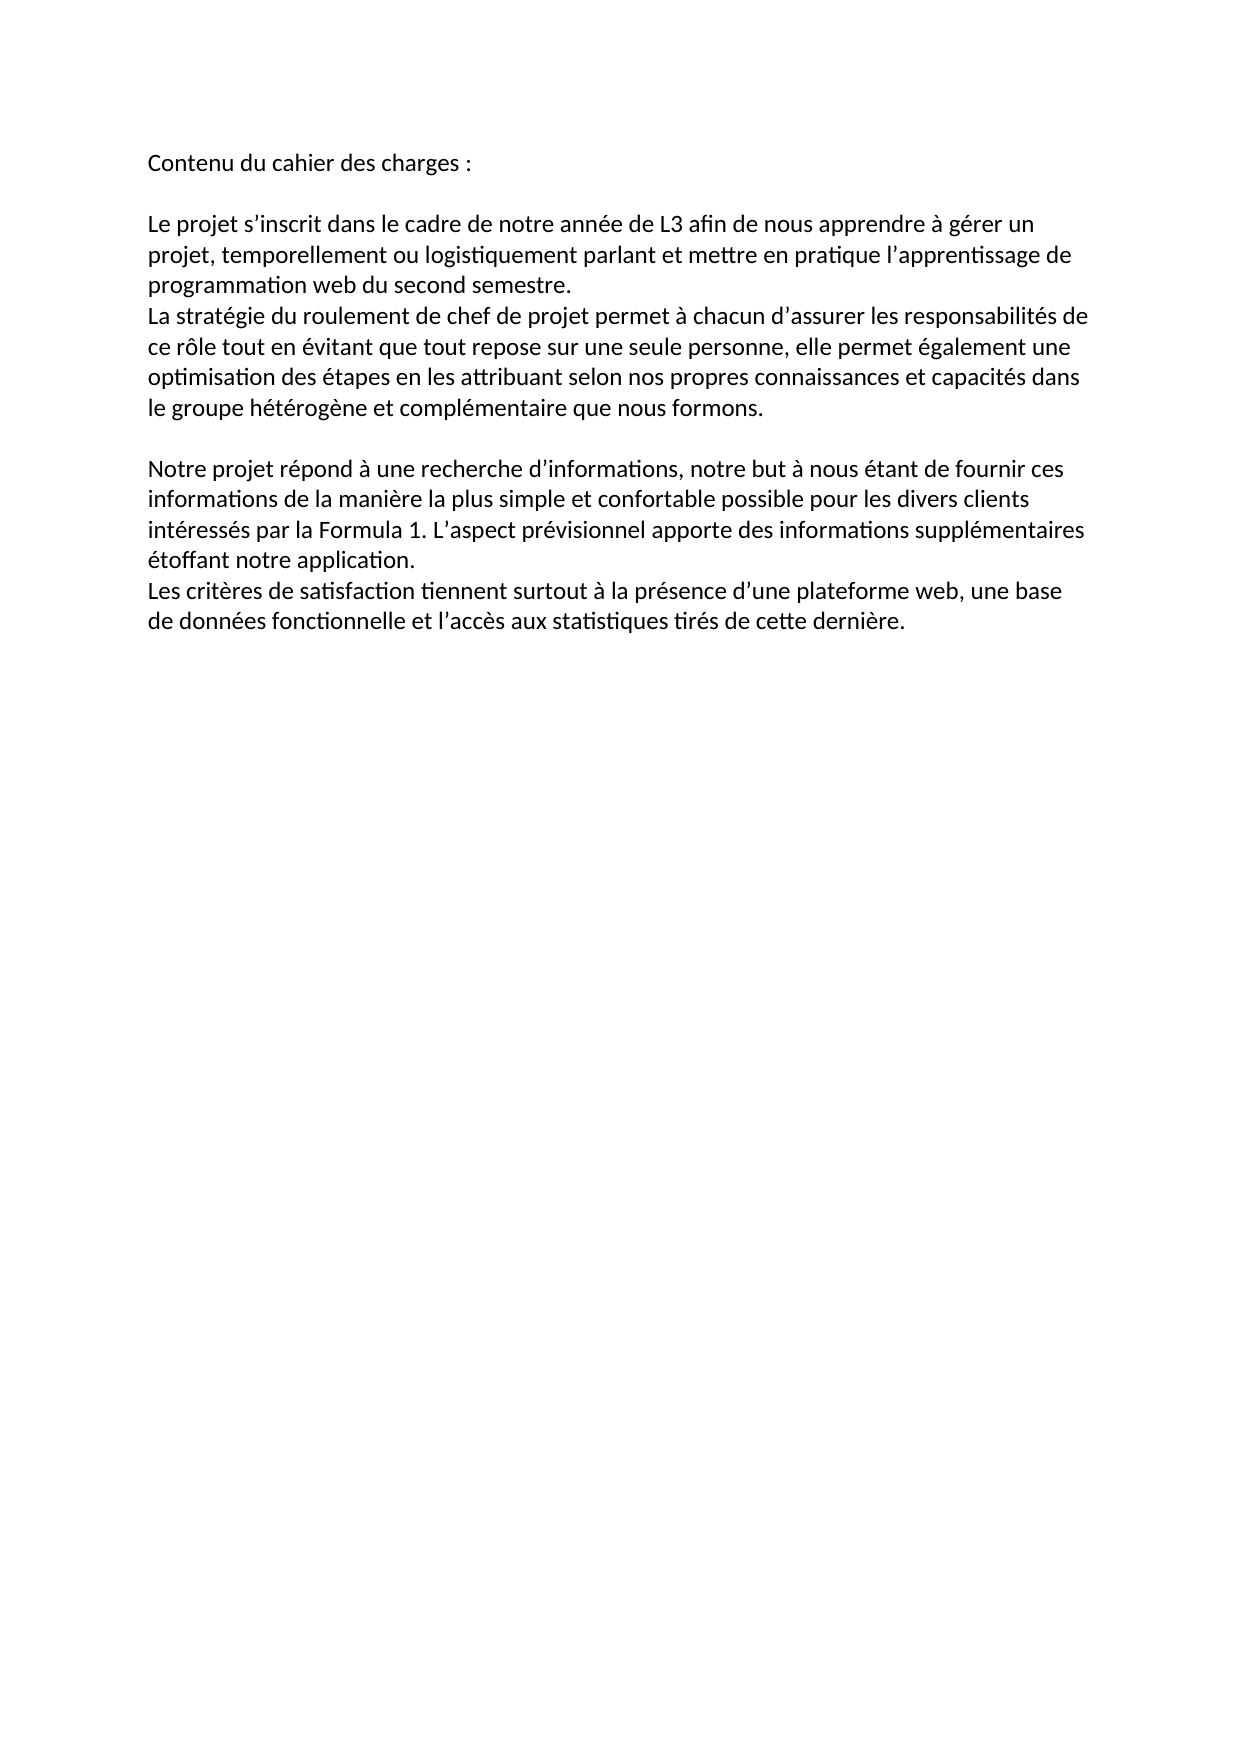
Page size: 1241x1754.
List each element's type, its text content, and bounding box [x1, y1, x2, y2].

text Contenu du cahier des charges : [148, 148, 1093, 178]
text Les critères de satisfaction tiennent surtout à la présence d’une plateforme web, une base de données fonctionnelle et l’accès aux statistiques tirés de cette dernière. [148, 575, 1093, 636]
text La stratégie du roulement de chef de projet permet à chacun d’assurer les responsabilités de ce rôle tout en évitant que tout repose sur une seule personne, elle permet également une optimisation des étapes en les attribuant selon nos propres connaissances et capacités dans le groupe hétérogène et complémentaire que nous formons. [148, 300, 1093, 422]
text Notre projet répond à une recherche d’informations, notre but à nous étant de fournir ces informations de la manière la plus simple et confortable possible pour les divers clients intéressés par la Formula 1. L’aspect prévisionnel apporte des informations supplémentaires étoffant notre application. [148, 453, 1093, 575]
text Le projet s’inscrit dans le cadre de notre année de L3 afin de nous apprendre à gérer un projet, temporellement ou logistiquement parlant et mettre en pratique l’apprentissage de programmation web du second semestre. [148, 209, 1093, 300]
